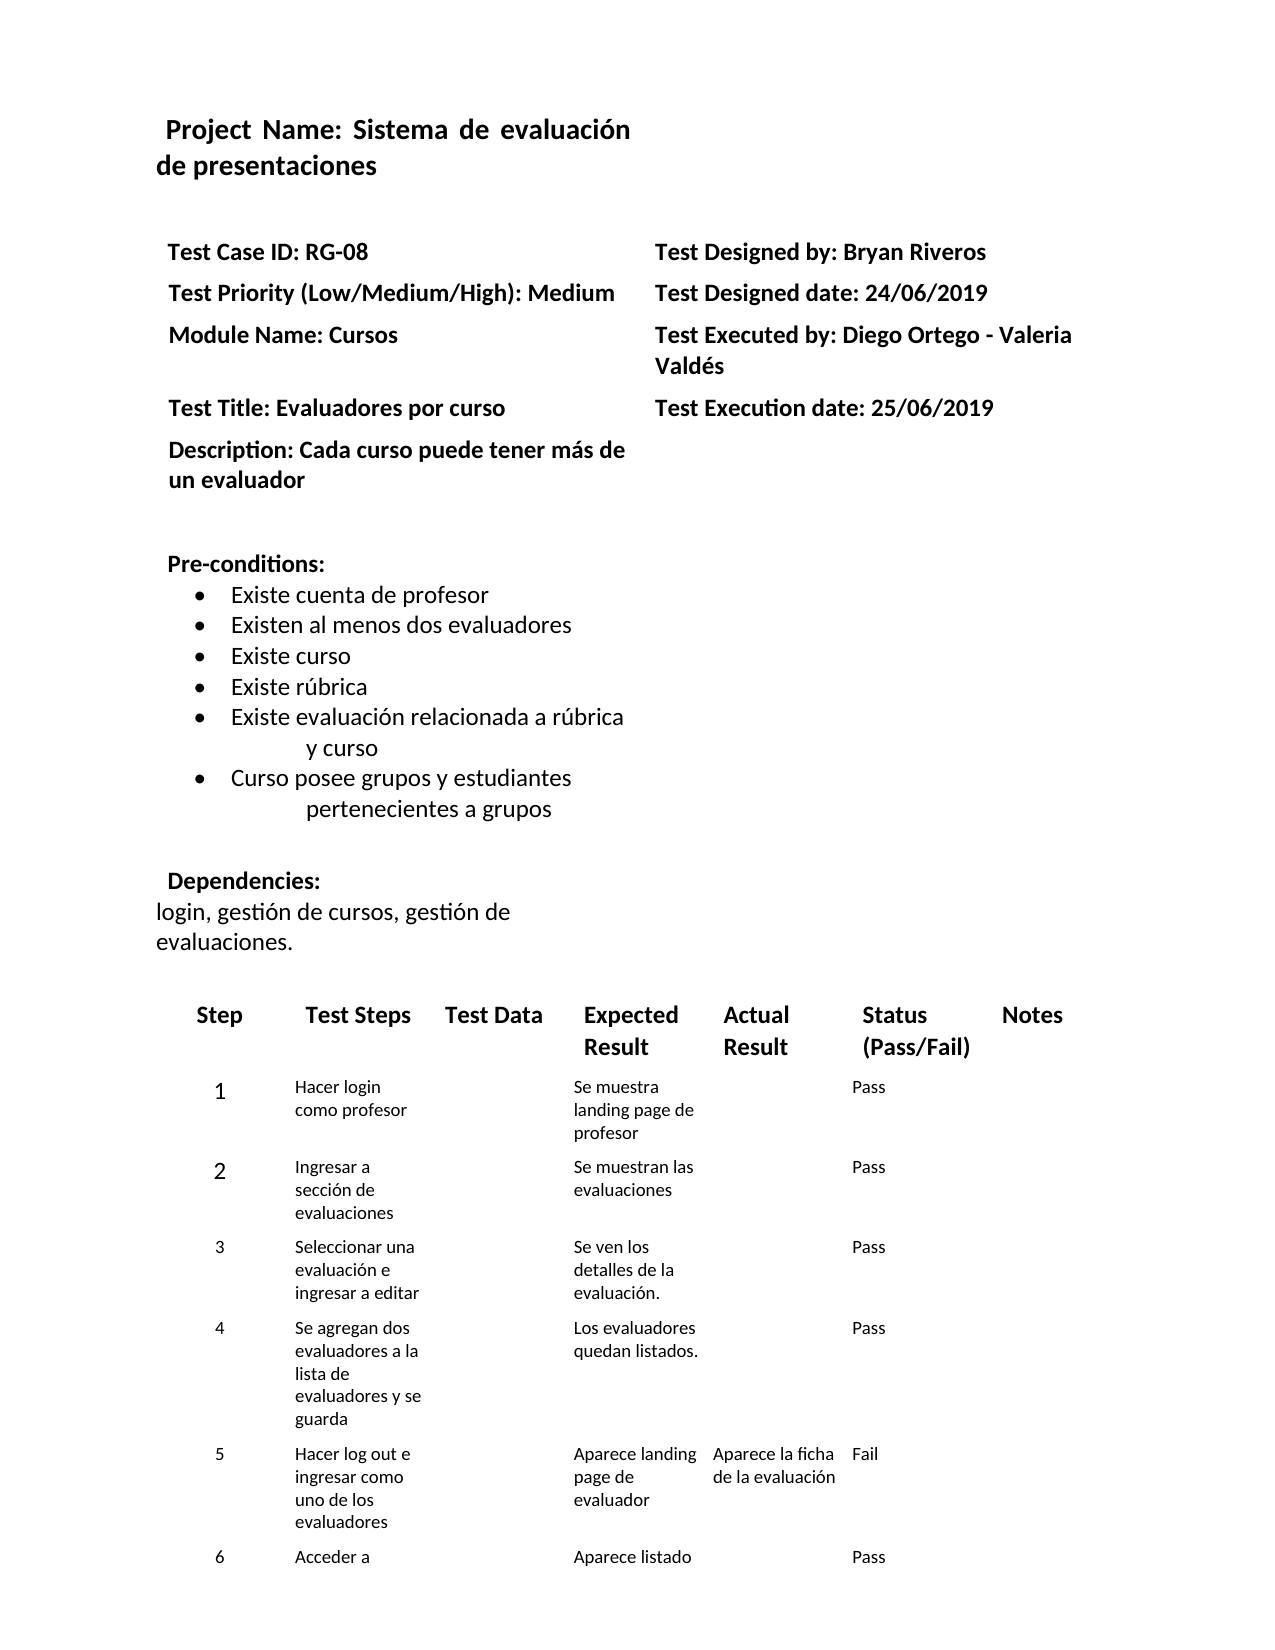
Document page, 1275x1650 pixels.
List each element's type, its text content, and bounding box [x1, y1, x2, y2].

table_cell Aparece landing page de evaluador [568, 1436, 707, 1539]
table_cell 3 [150, 1230, 289, 1310]
table_cell [429, 1230, 568, 1310]
table_cell [707, 1310, 846, 1436]
table_cell 5 [150, 1436, 289, 1539]
table_cell Pass [846, 1150, 986, 1230]
table_cell Aparece la ficha de la evaluación [707, 1436, 846, 1539]
table_cell [986, 1310, 1125, 1436]
table_cell Test Title: Evaluadores por curso [150, 386, 637, 428]
table_cell [986, 1230, 1125, 1310]
table_cell Pass [846, 1070, 986, 1150]
table_header Notes [986, 993, 1125, 1069]
table_cell [986, 1150, 1125, 1230]
table_cell Module Name: Cursos [150, 314, 637, 386]
table_cell [429, 1150, 568, 1230]
table_cell 6 [150, 1539, 289, 1574]
table_cell Fail [846, 1436, 986, 1539]
table_cell Test Designed date: 24/06/2019 [638, 272, 1125, 314]
table_cell Se muestra landing page de profesor [568, 1070, 707, 1150]
table_cell Se agregan dos evaluadores a la lista de evaluadores y se guarda [289, 1310, 428, 1436]
table_cell Seleccionar una evaluación e ingresar a editar [289, 1230, 428, 1310]
table_cell Se ven los detalles de la evaluación. [568, 1230, 707, 1310]
table_cell [986, 1436, 1125, 1539]
table_cell Test Execution date: 25/06/2019 [638, 386, 1125, 428]
table_cell Pass [846, 1539, 986, 1574]
table_cell Dependencies: login, gestión de cursos, gestión de evaluaciones. [150, 860, 637, 962]
table_cell [986, 1539, 1125, 1574]
table_cell Pass [846, 1230, 986, 1310]
table_cell Acceder a [289, 1539, 428, 1574]
table_header Test Steps [289, 993, 428, 1069]
table_cell [638, 501, 1125, 543]
table_cell [429, 1310, 568, 1436]
table_cell Aparece listado [568, 1539, 707, 1574]
table_header Test Data [429, 993, 568, 1069]
table_cell Hacer login como profesor [289, 1070, 428, 1150]
table_cell [429, 1539, 568, 1574]
table_cell Se muestran las evaluaciones [568, 1150, 707, 1230]
table_cell Pre-conditions: Existe cuenta de profesor Existen al menos dos evaluadores Existe curso Existe rúbrica Existe evaluación relacionada a rúbrica y curso Curso posee grupos y estudiantes pertenecientes a grupos [150, 543, 637, 859]
table_header Step [150, 993, 289, 1069]
table_cell Ingresar a sección de evaluaciones [289, 1150, 428, 1230]
table_header Actual Result [707, 993, 846, 1069]
table_cell 4 [150, 1310, 289, 1436]
table_header Project Name: Sistema de evaluación de presentaciones [150, 105, 637, 188]
table_cell Hacer log out e ingresar como uno de los evaluadores [289, 1436, 428, 1539]
table_header Expected Result [568, 993, 707, 1069]
table_cell [986, 1070, 1125, 1150]
table_cell Los evaluadores quedan listados. [568, 1310, 707, 1436]
table_cell Test Case ID: RG-08 [150, 230, 637, 272]
table_cell [429, 1436, 568, 1539]
table_cell [707, 1230, 846, 1310]
table_cell [150, 188, 637, 230]
table_cell [150, 501, 637, 543]
table_cell 2 [150, 1150, 289, 1230]
table_cell [707, 1070, 846, 1150]
table_cell Test Executed by: Diego Ortego - Valeria Valdés [638, 314, 1125, 386]
table_cell Test Priority (Low/Medium/High): Medium [150, 272, 637, 314]
table_cell Test Designed by: Bryan Riveros [638, 230, 1125, 272]
table_cell [707, 1150, 846, 1230]
table_cell [707, 1539, 846, 1574]
table_cell [429, 1070, 568, 1150]
table_cell Pass [846, 1310, 986, 1436]
table_header Status (Pass/Fail) [846, 993, 986, 1069]
table_cell 1 [150, 1070, 289, 1150]
table_cell Description: Cada curso puede tener más de un evaluador [150, 428, 637, 501]
